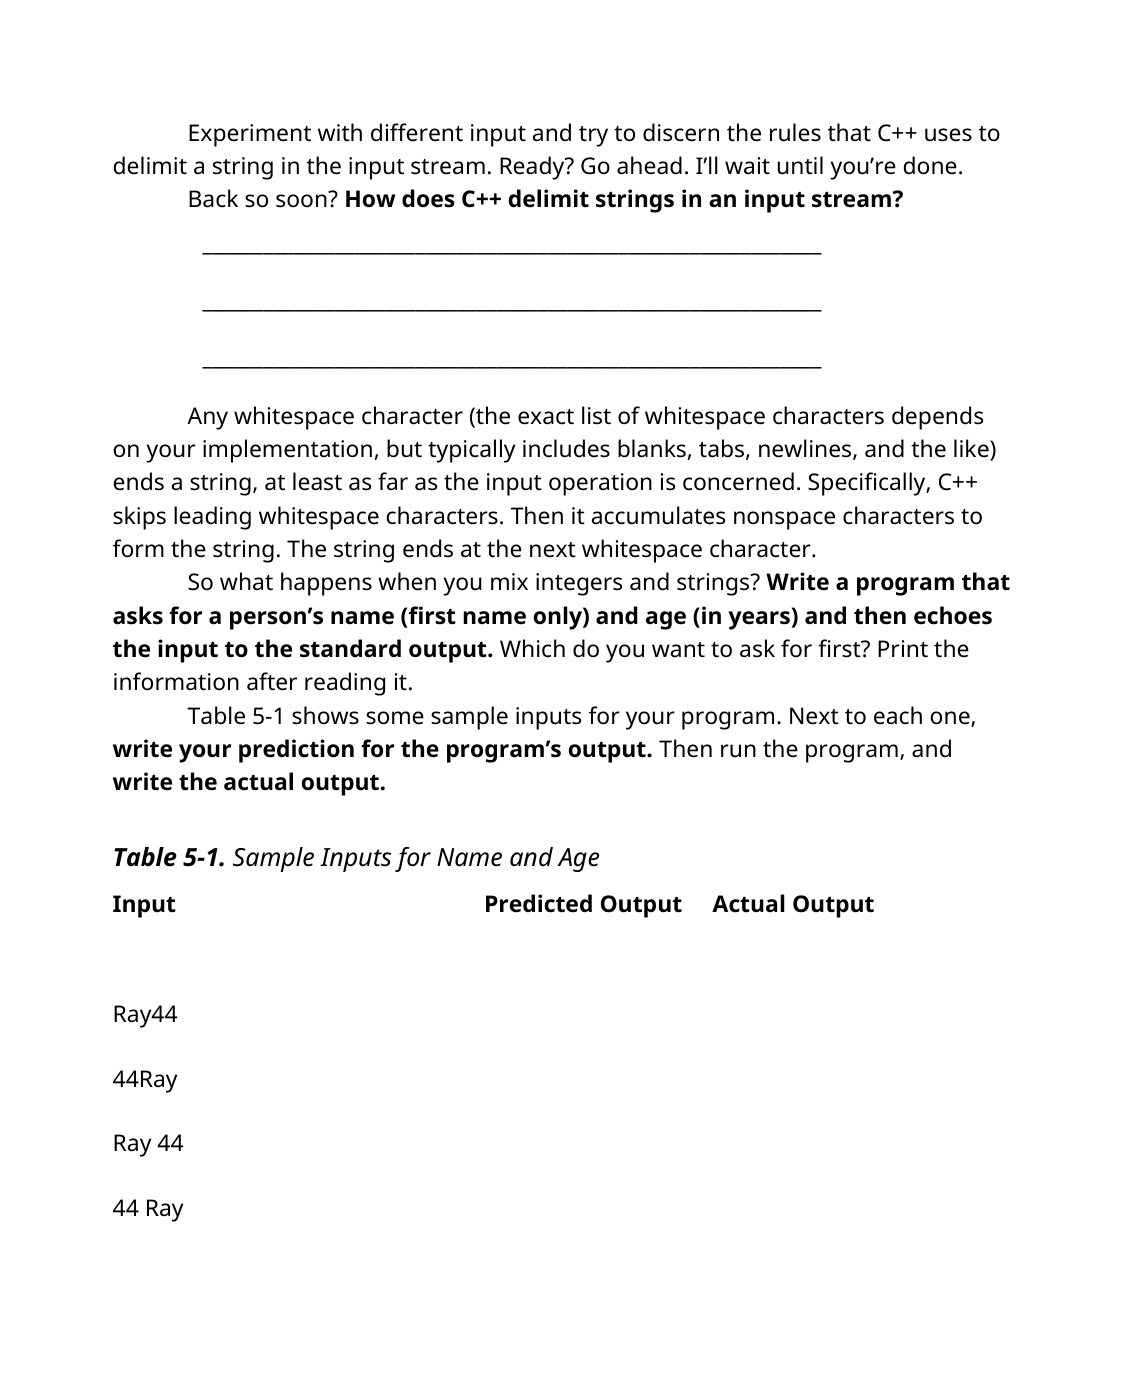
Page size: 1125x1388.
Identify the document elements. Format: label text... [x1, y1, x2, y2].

table_cell [713, 1111, 1012, 1175]
list _____________________________________________________________ [202, 284, 1012, 315]
table_cell [413, 1046, 712, 1111]
list _____________________________________________________________ [202, 341, 1012, 372]
table_cell [413, 1175, 712, 1240]
text So what happens when you mix integers and strings? Write a program that asks for a person’s name (first name only) and age (in years) and then echoes the input to the standard output. Which do you want to ask for first? Print the information after reading it. [112, 564, 1012, 697]
table_cell 44 Ray [113, 1175, 412, 1240]
text Table 5-1 shows some sample inputs for your program. Next to each one, write your prediction for the program’s output. Then run the program, and write the actual output. [112, 697, 1012, 797]
table_cell Ray44 [113, 982, 412, 1046]
table_cell 44Ray [113, 1046, 412, 1111]
table_cell [713, 1175, 1012, 1240]
text Back so soon? How does C++ delimit strings in an input stream? [112, 181, 1012, 215]
table_header Input [113, 886, 412, 982]
table_cell [413, 982, 712, 1046]
table_cell [713, 982, 1012, 1046]
text Experiment with different input and try to discern the rules that C++ uses to delimit a string in the input stream. Ready? Go ahead. I’ll wait until you’re done. [112, 115, 1012, 181]
table_cell Ray 44 [113, 1111, 412, 1175]
table_header Predicted Output [413, 886, 712, 982]
table_cell [713, 1046, 1012, 1111]
text Any whitespace character (the exact list of whitespace characters depends on your implementation, but typically includes blanks, tabs, newlines, and the like) ends a string, at least as far as the input operation is concerned. Specifically, C++ skips leading whitespace characters. Then it accumulates nonspace characters to form the string. The string ends at the next whitespace character. [112, 397, 1012, 564]
list _____________________________________________________________ [202, 227, 1012, 258]
table_header Actual Output [713, 886, 1012, 982]
text Table 5-1. Sample Inputs for Name and Age [112, 839, 1012, 873]
table_cell [413, 1111, 712, 1175]
